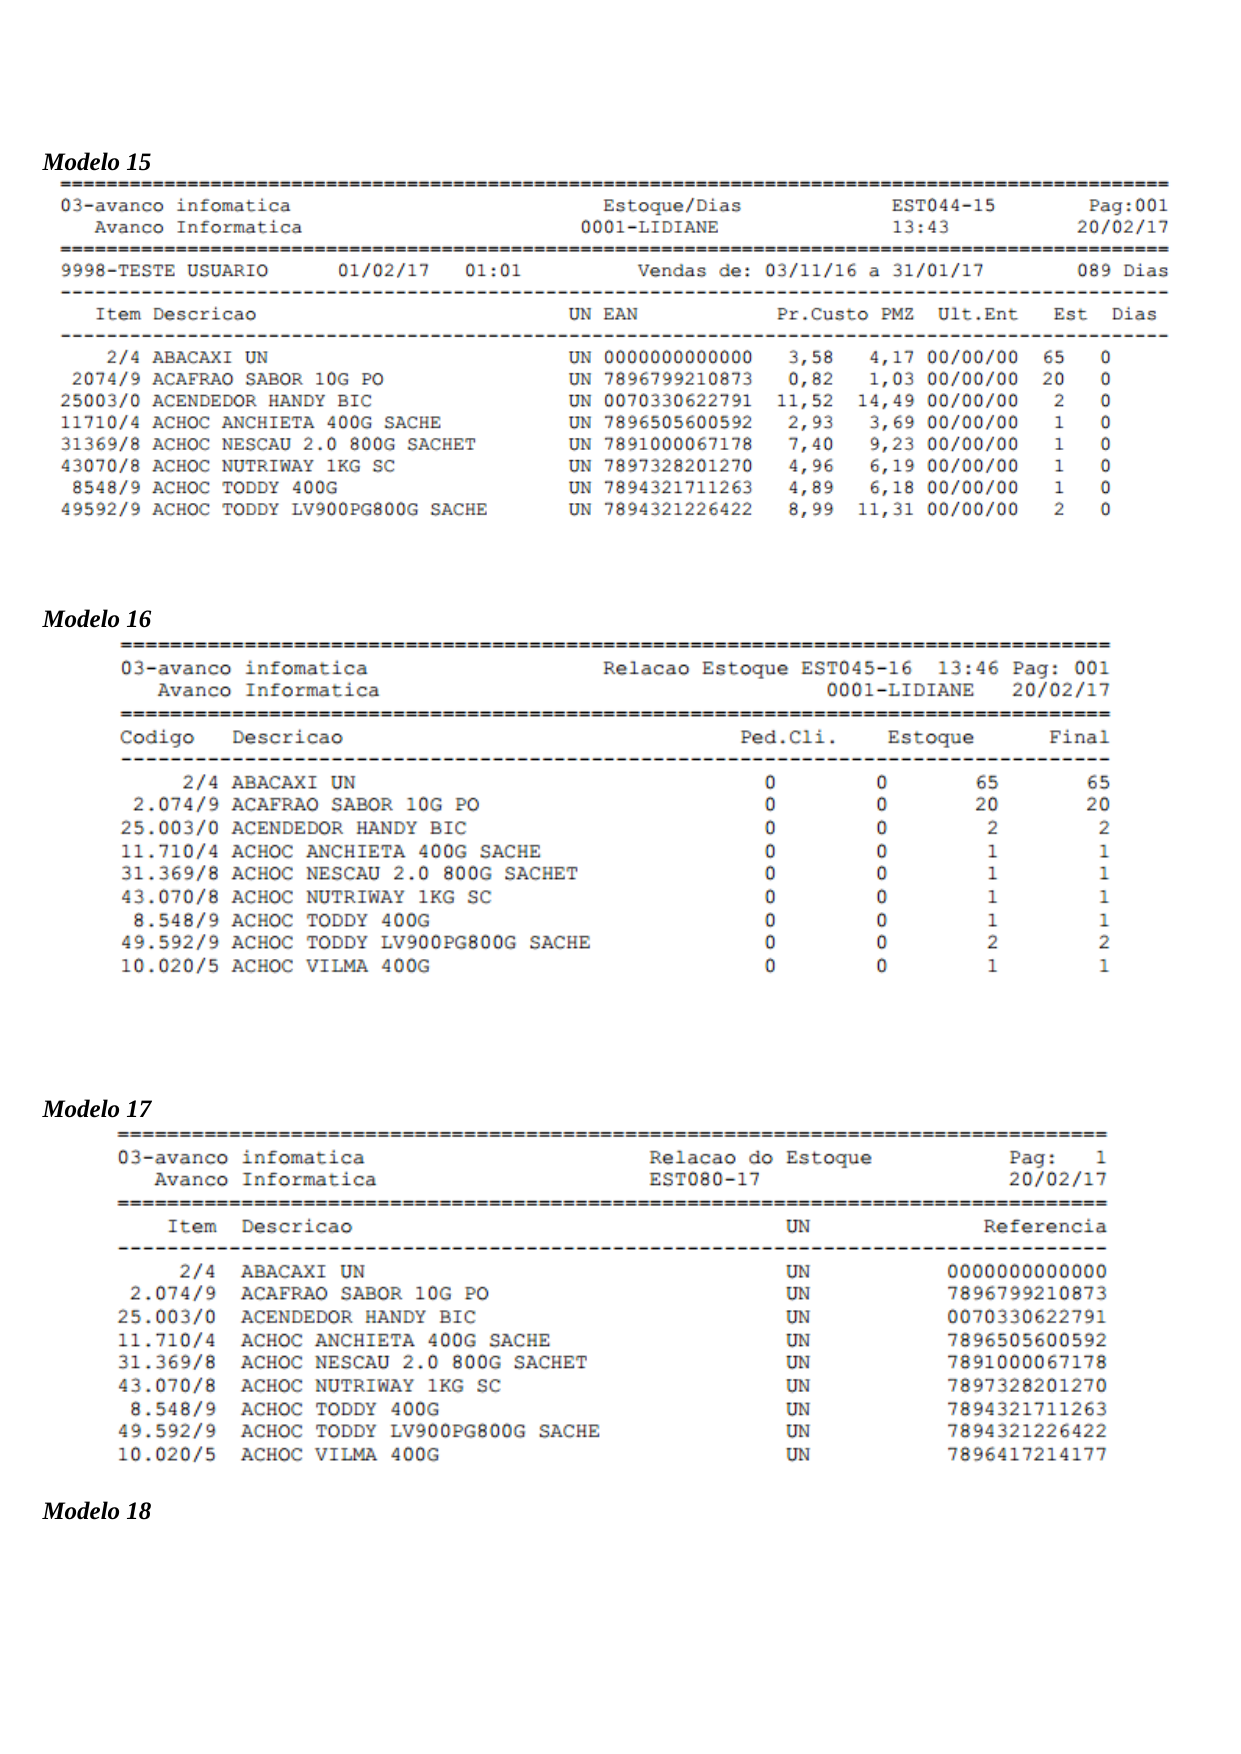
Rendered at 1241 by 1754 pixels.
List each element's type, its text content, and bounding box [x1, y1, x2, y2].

picture [110, 1123, 1122, 1467]
text Modelo 15 [42, 147, 1189, 176]
text Modelo 17 [42, 1094, 1189, 1123]
picture [110, 632, 1122, 980]
text Modelo 18 [42, 1496, 1189, 1524]
picture [52, 175, 1179, 518]
text Modelo 16 [42, 604, 1189, 633]
